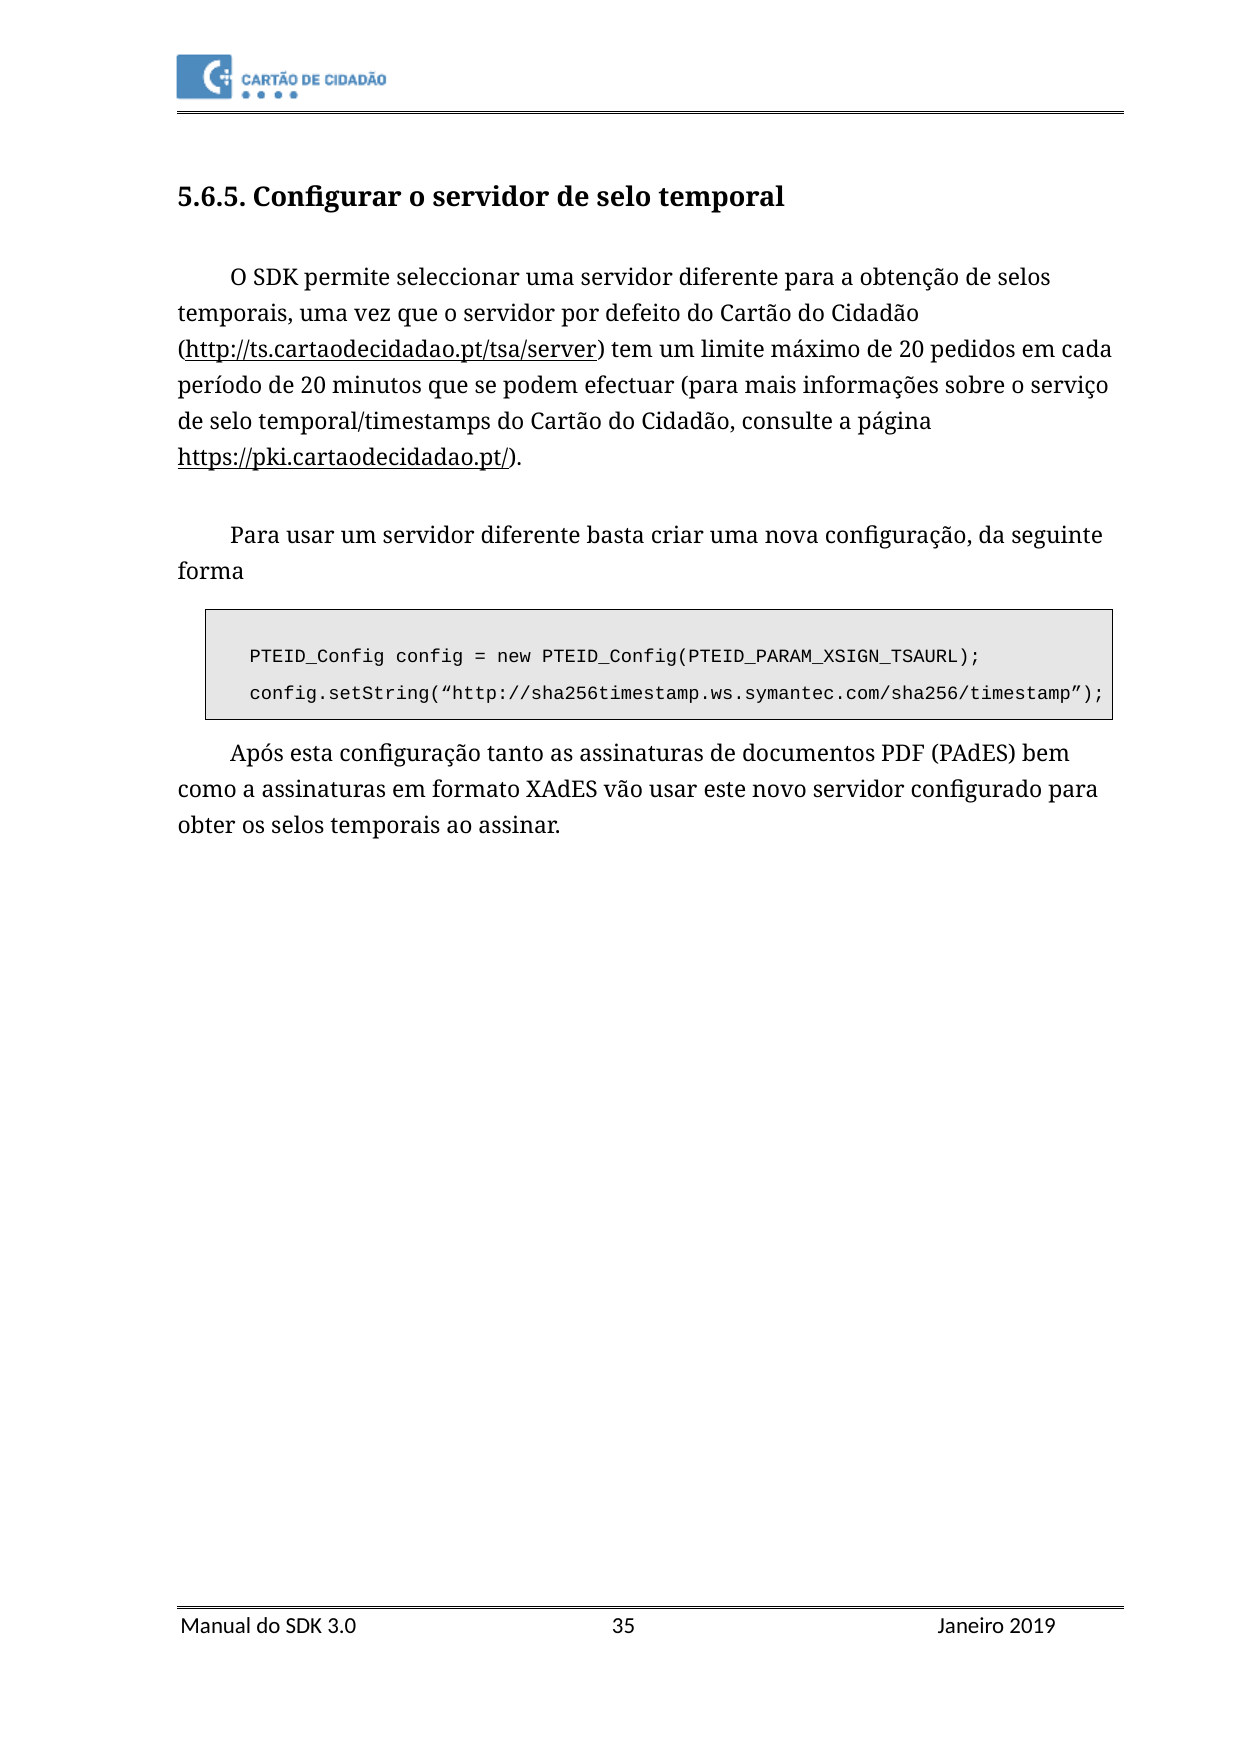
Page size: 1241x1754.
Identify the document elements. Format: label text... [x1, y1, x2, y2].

text O SDK permite seleccionar uma servidor diferente para a obtenção de selos temporais, uma vez que o servidor por defeito do Cartão do Cidadão (http://ts.cartaodecidadao.pt/tsa/server) tem um limite máximo de 20 pedidos em cada período de 20 minutos que se podem efectuar (para mais informações sobre o serviço de selo temporal/timestamps do Cartão do Cidadão, consulte a página https://pki.cartaodecidadao.pt/). [177, 261, 1124, 472]
picture [174, 49, 428, 106]
text Para usar um servidor diferente basta criar uma nova configuração, da seguinte forma [177, 519, 1124, 586]
text config.setString(“http://sha256timestamp.ws.symantec.com/sha256/timestamp”); [206, 684, 1112, 705]
text Após esta configuração tanto as assinaturas de documentos PDF (PAdES) bem como a assinaturas em formato XAdES vão usar este novo servidor configurado para obter os selos temporais ao assinar. [177, 633, 1124, 840]
text PTEID_Config config = new PTEID_Config(PTEID_PARAM_XSIGN_TSAURL); [206, 647, 1112, 668]
subtitle Configurar o servidor de selo temporal [177, 177, 1124, 214]
